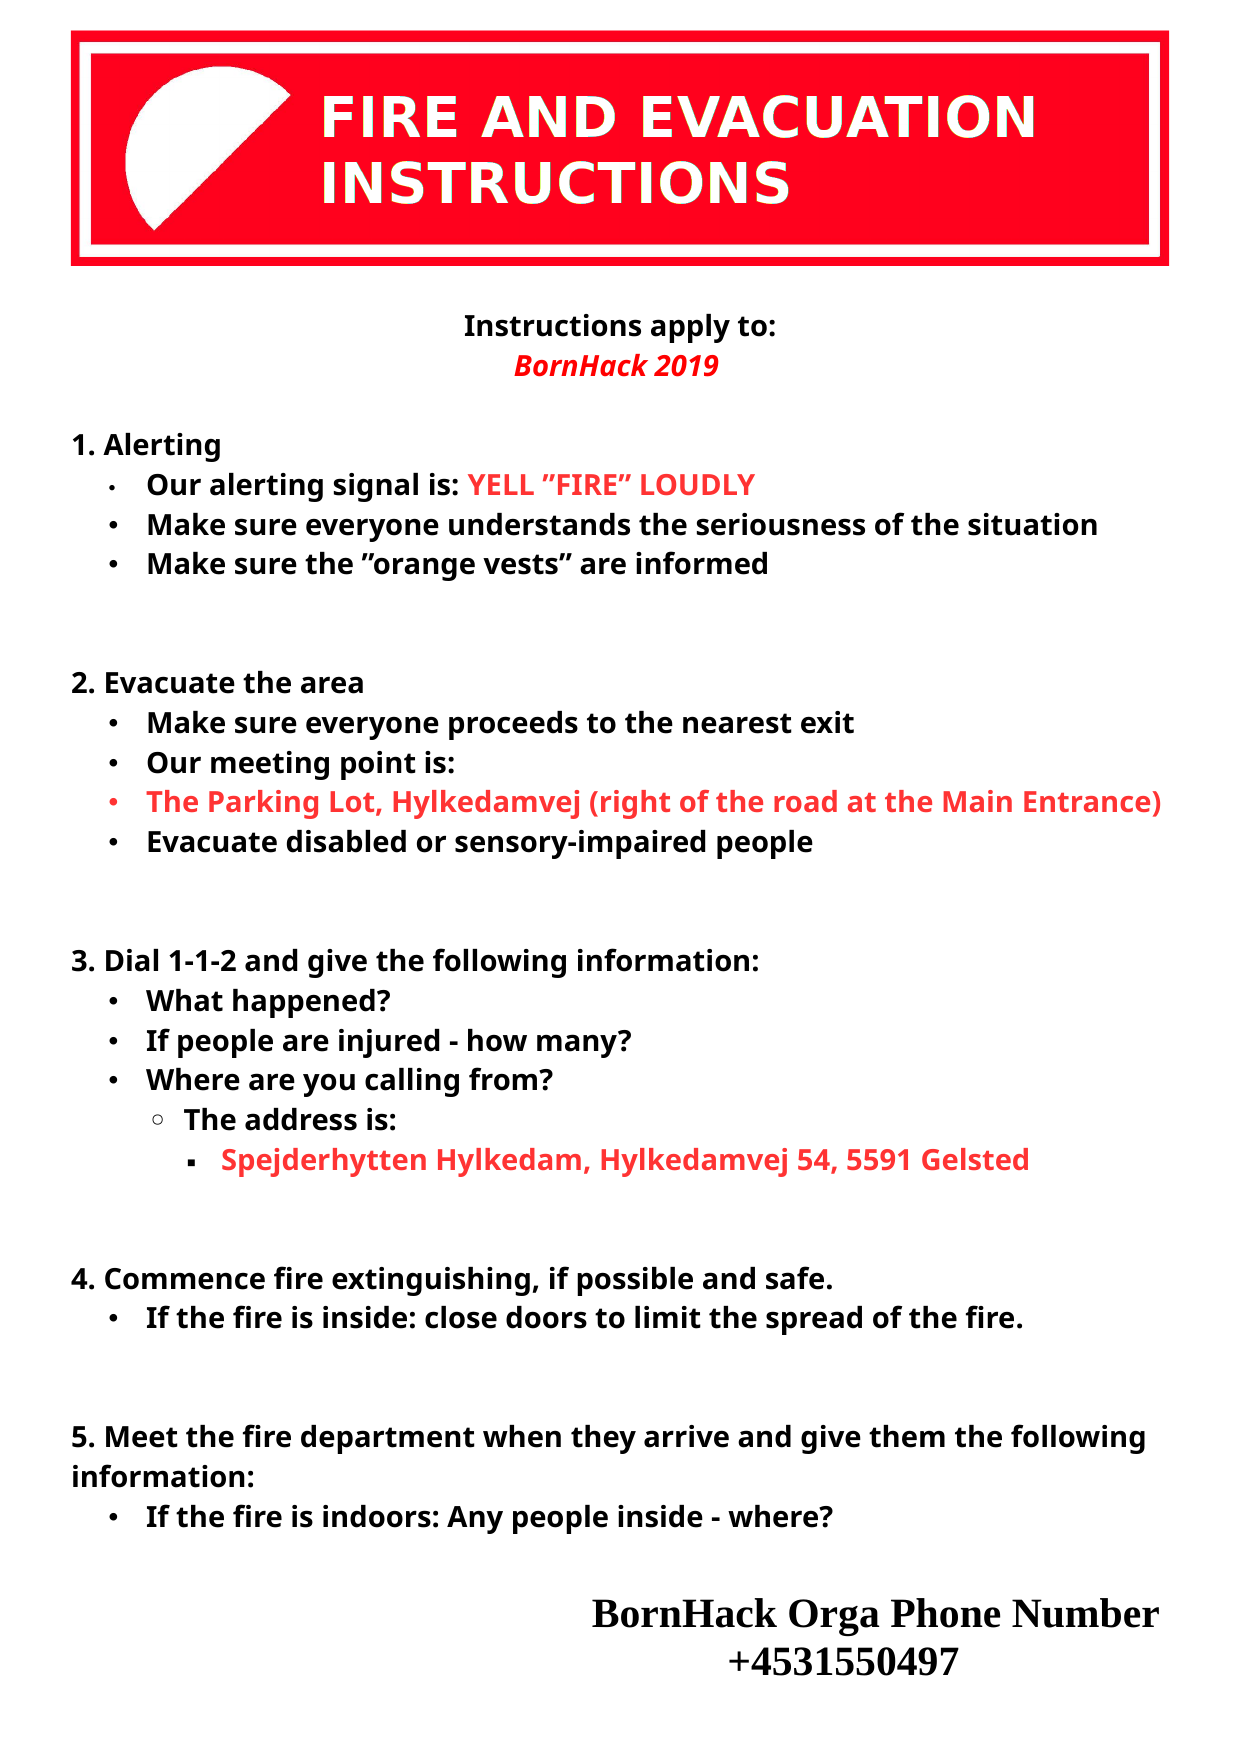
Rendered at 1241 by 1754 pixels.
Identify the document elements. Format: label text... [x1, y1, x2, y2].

text 2. Evacuate the area [71, 663, 1169, 702]
list Make sure everyone proceeds to the nearest exit [108, 702, 1169, 742]
text 4. Commence fire extinguishing, if possible and safe. [71, 1258, 1169, 1298]
list Evacuate disabled or sensory-impaired people [108, 821, 1169, 861]
list What happened? [108, 980, 1169, 1020]
picture [70, 30, 1170, 266]
text 1. Alerting [71, 424, 1169, 464]
list The address is: [146, 1099, 1169, 1139]
list Make sure the ”orange vests” are informed [108, 544, 1169, 583]
list If the fire is inside: close doors to limit the spread of the fire. [108, 1298, 1169, 1337]
text BornHack 2019 [71, 345, 1169, 385]
list Make sure everyone understands the seriousness of the situation [108, 504, 1169, 544]
list Where are you calling from? [108, 1059, 1169, 1099]
list Our meeting point is: [108, 742, 1169, 782]
text Instructions apply to: [71, 306, 1169, 345]
text 3. Dial 1-1-2 and give the following information: [71, 941, 1169, 980]
text 5. Meet the fire department when they arrive and give them the following information: [71, 1417, 1169, 1496]
list Spejderhytten Hylkedam, Hylkedamvej 54, 5591 Gelsted [183, 1139, 1169, 1179]
list The Parking Lot, Hylkedamvej (right of the road at the Main Entrance) [108, 782, 1169, 821]
list Our alerting signal is: YELL ”FIRE” LOUDLY [108, 464, 1169, 504]
list If the fire is indoors: Any people inside - where? [108, 1496, 1169, 1536]
list If people are injured - how many? [108, 1020, 1169, 1059]
